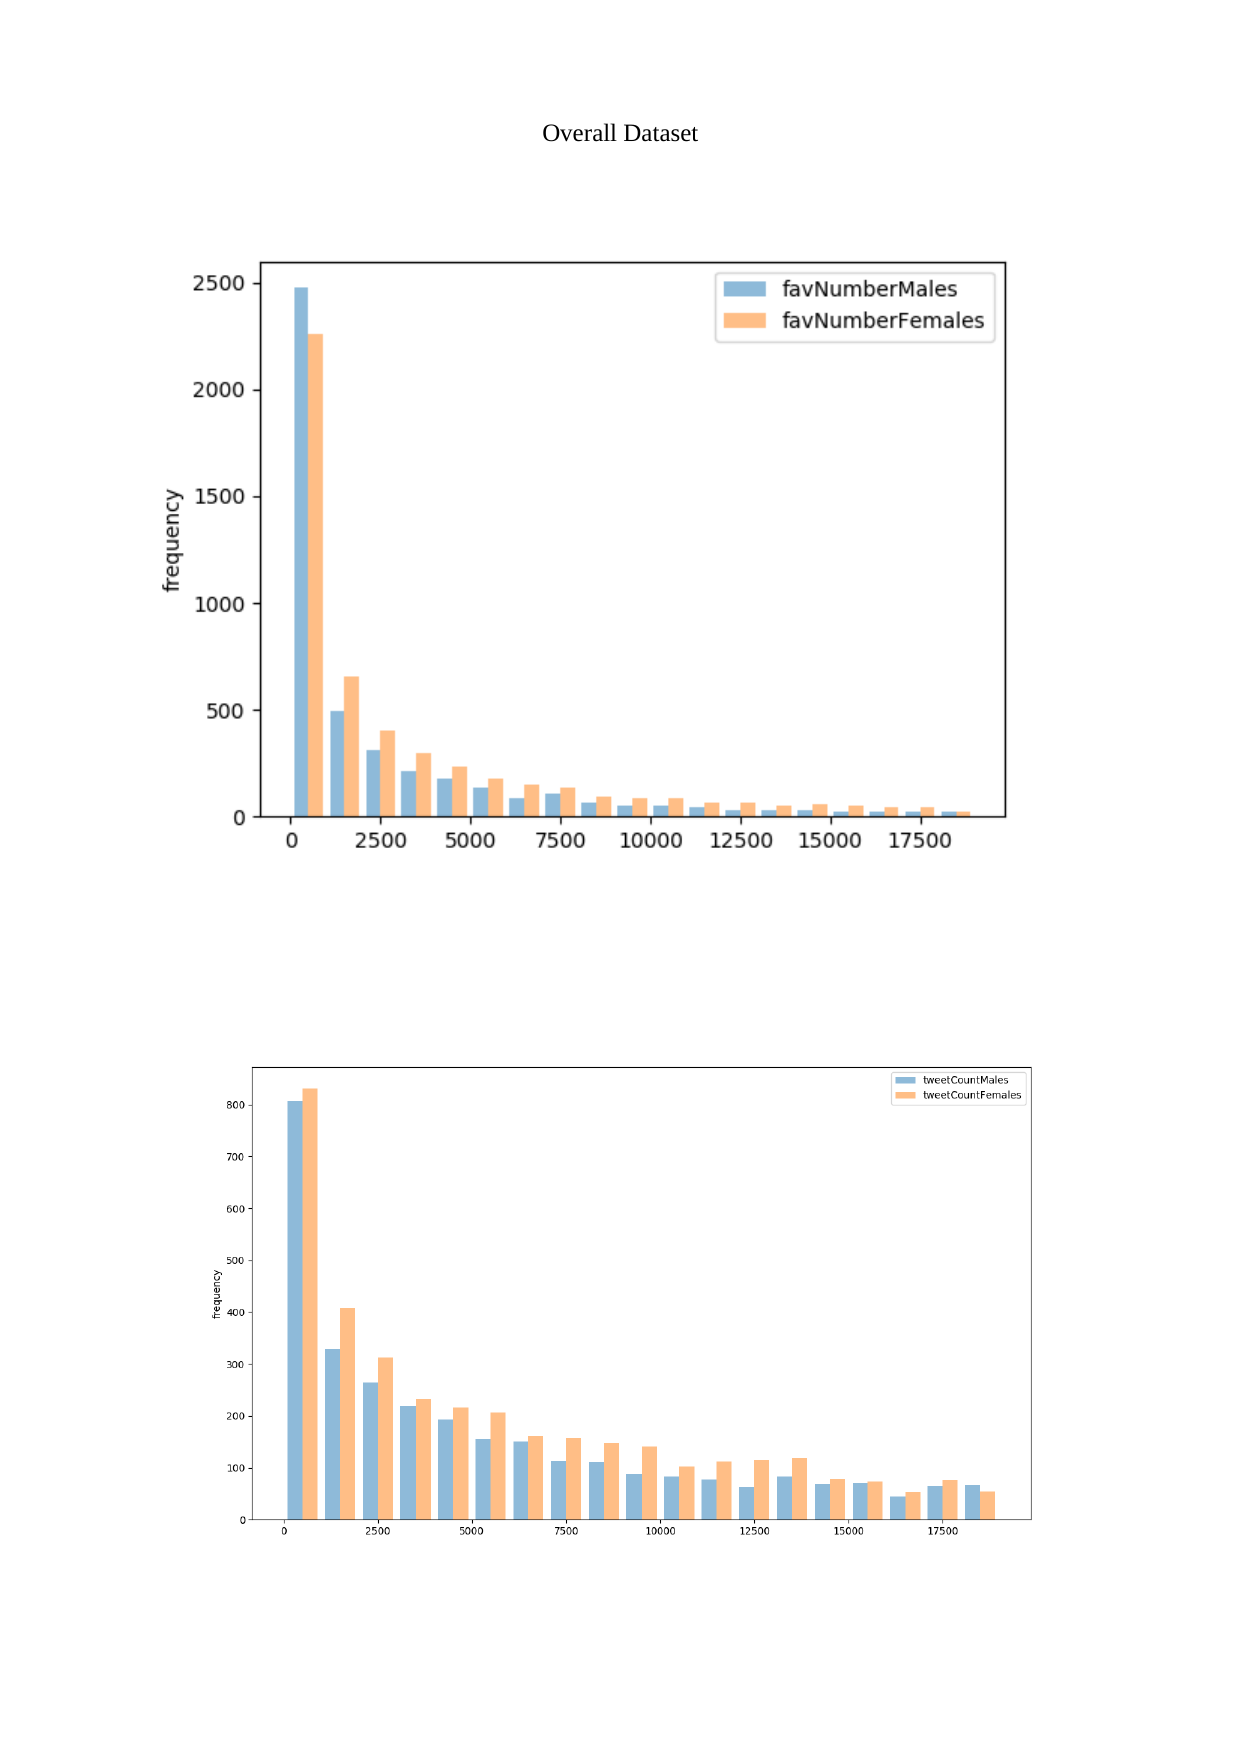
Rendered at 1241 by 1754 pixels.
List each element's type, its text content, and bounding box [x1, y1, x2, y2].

picture [140, 175, 1100, 896]
text Overall Dataset [118, 118, 1122, 147]
picture [126, 996, 1131, 1584]
